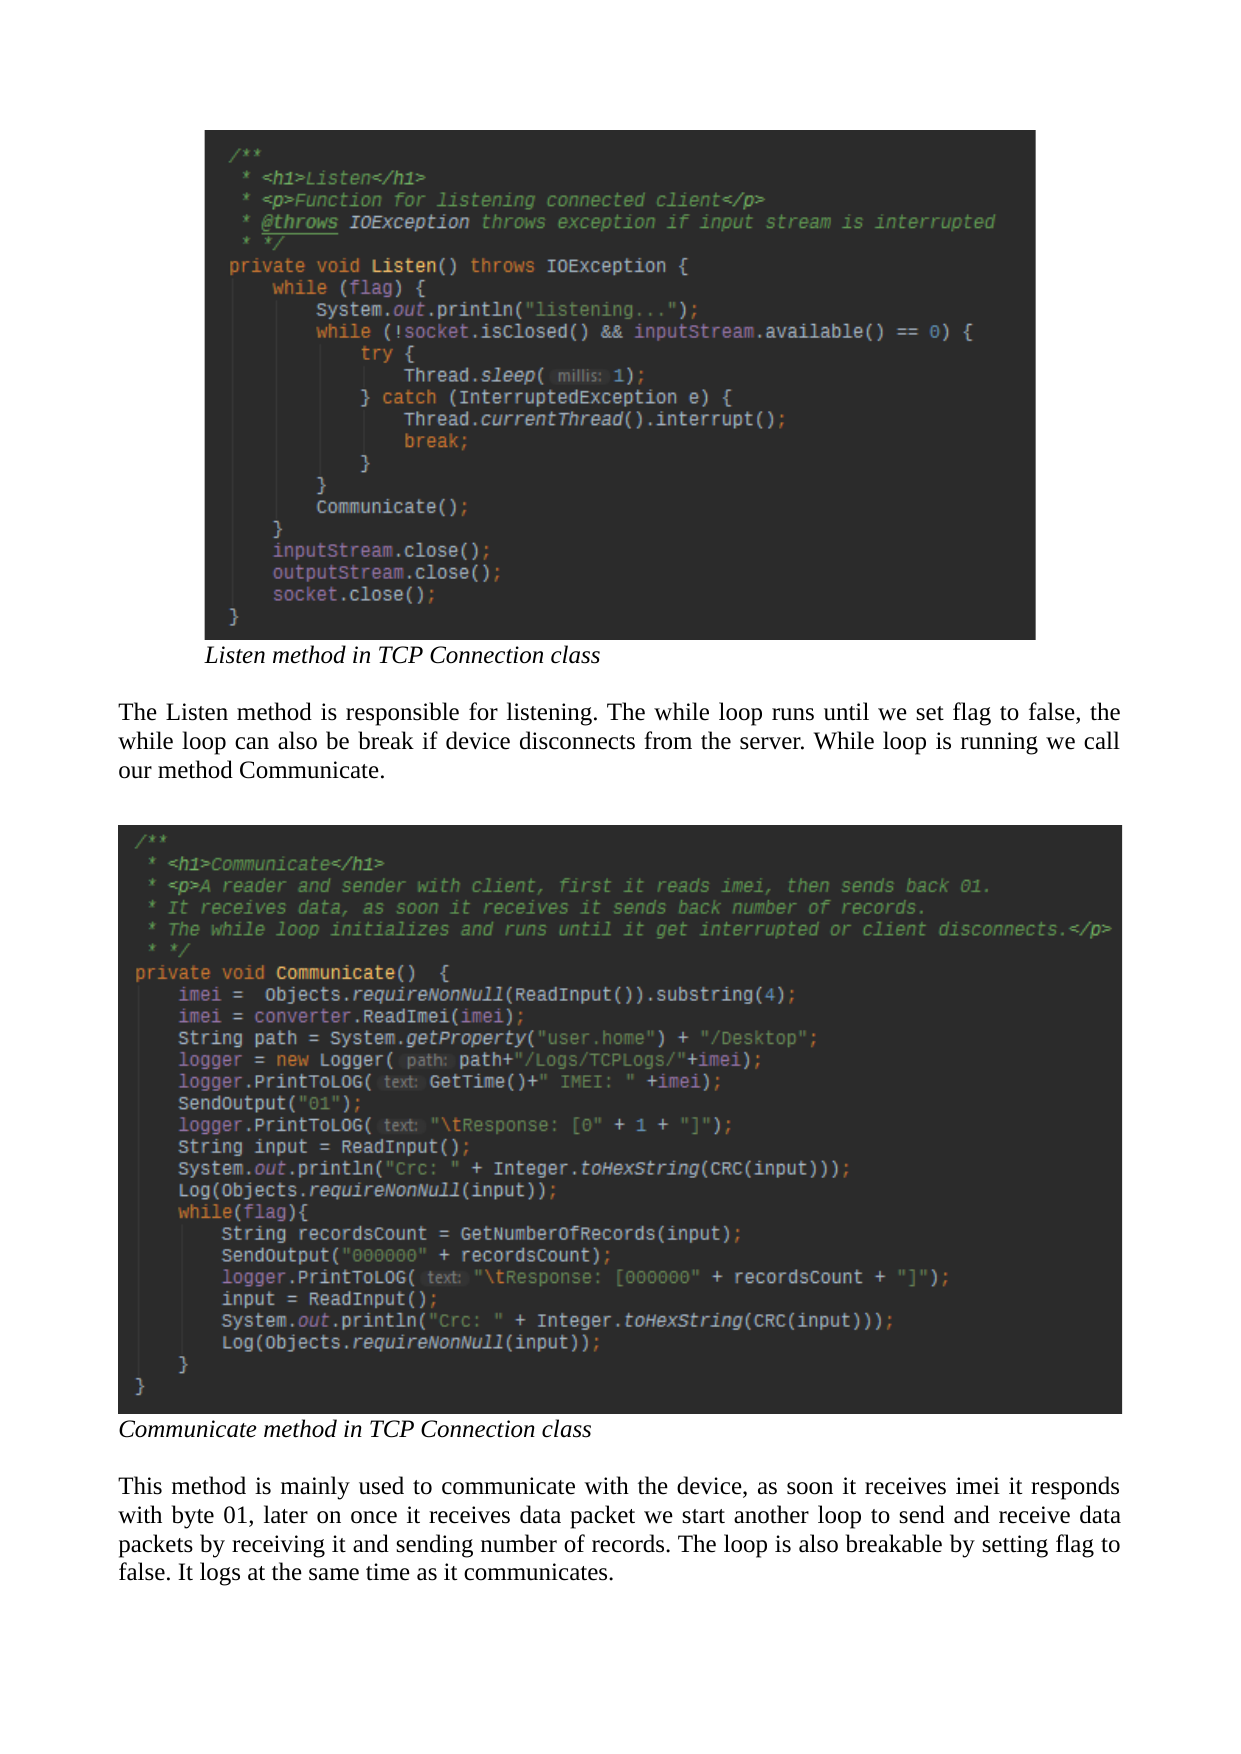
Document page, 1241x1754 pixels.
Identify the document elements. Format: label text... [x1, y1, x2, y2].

text Listen method in TCP Connection class [204, 640, 1036, 669]
picture [204, 130, 1036, 640]
text The Listen method is responsible for listening. The while loop runs until we set flag to false, the while loop can also be break if device disconnects from the server. While loop is running we call our method Communicate. [118, 697, 1122, 784]
text This method is mainly used to communicate with the device, as soon it receives imei it responds with byte 01, later on once it receives data packet we start another loop to send and receive data packets by receiving it and sending number of records. The loop is also breakable by setting flag to false. It logs at the same time as it communicates. [118, 1471, 1122, 1586]
picture [118, 825, 1123, 1414]
text Communicate method in TCP Connection class [118, 1414, 1122, 1442]
